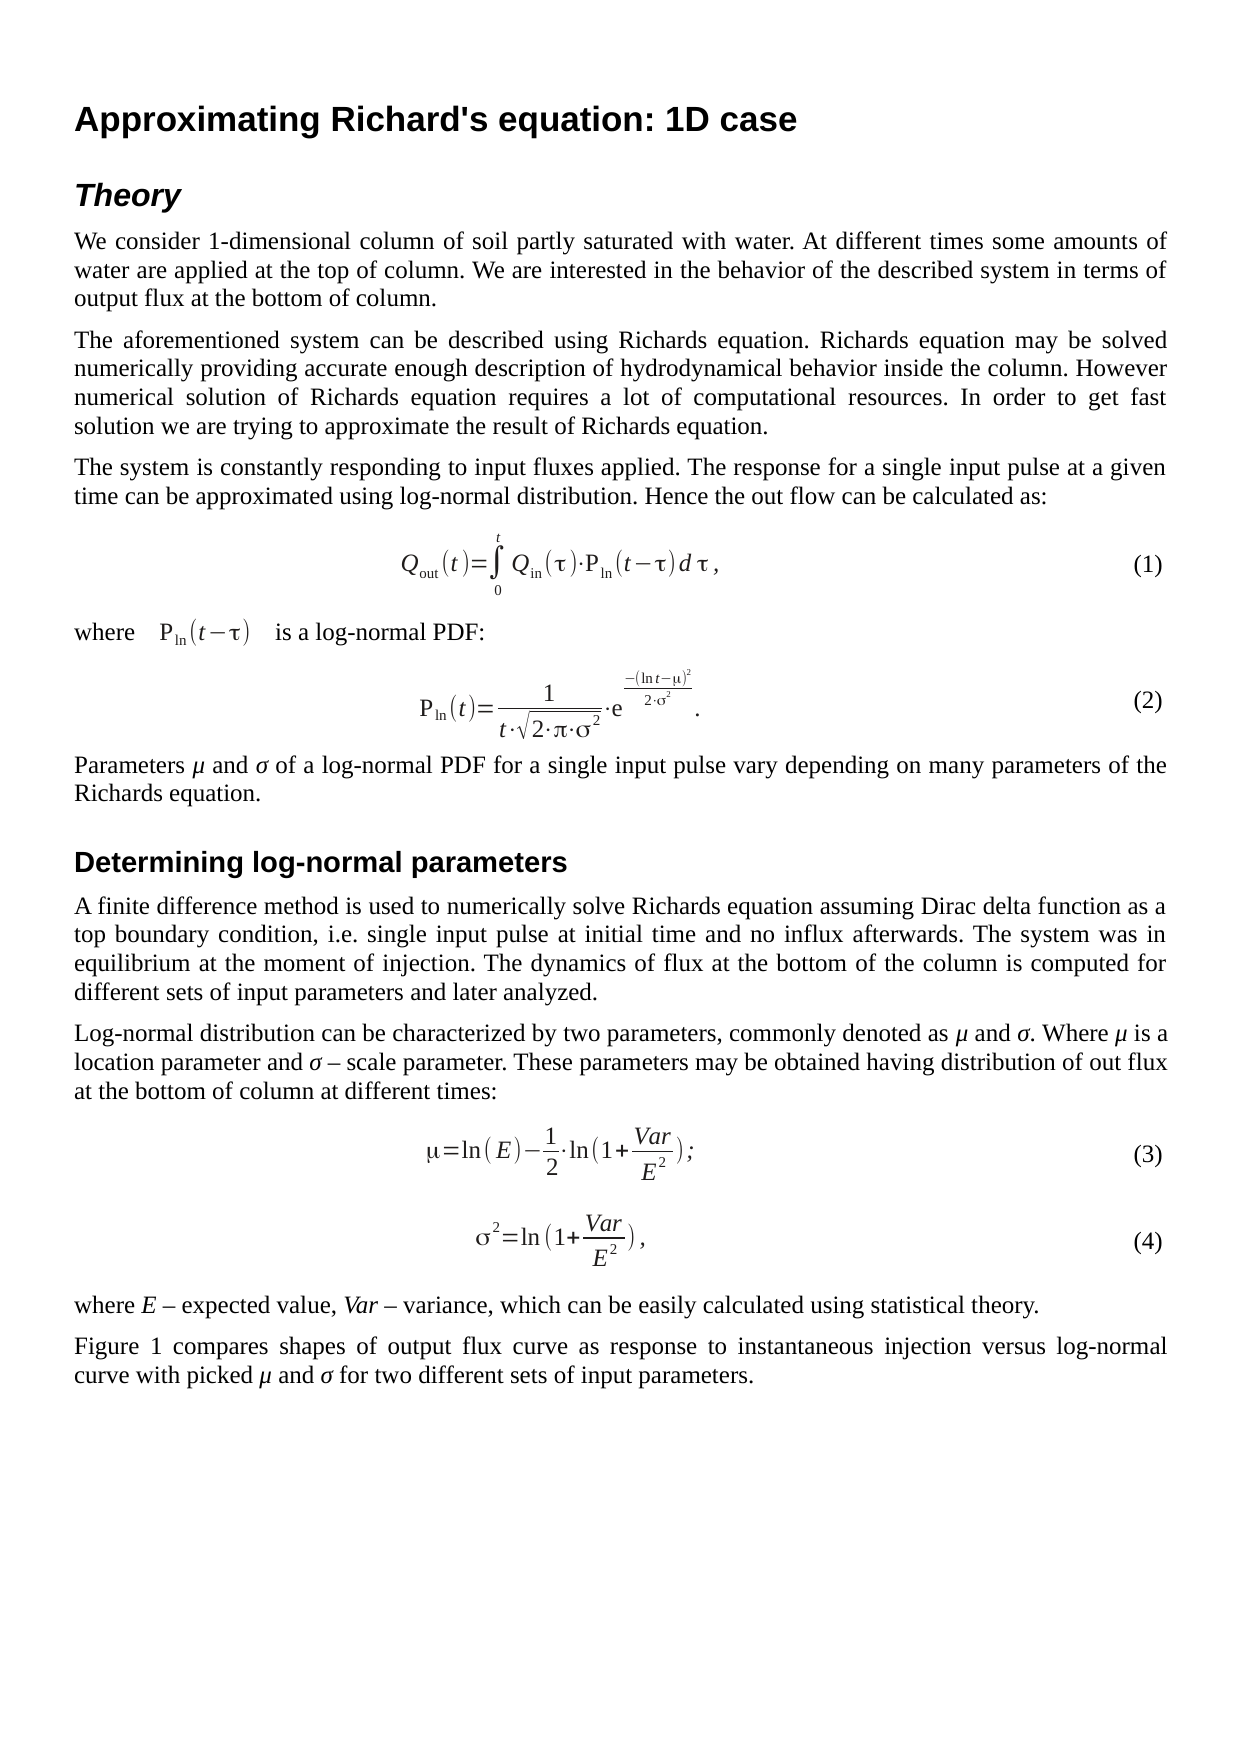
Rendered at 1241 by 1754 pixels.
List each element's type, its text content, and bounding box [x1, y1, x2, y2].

text The aforementioned system can be described using Richards equation. Richards equation may be solved numerically providing accurate enough description of hydrodynamical behavior inside the column. However numerical solution of Richards equation requires a lot of computational resources. In order to get fast solution we are trying to approximate the result of Richards equation. [74, 325, 1168, 440]
text We consider 1-dimensional column of soil partly saturated with water. At different times some amounts of water are applied at the top of column. We are interested in the behavior of the described system in terms of output flux at the bottom of column. [74, 226, 1168, 312]
table_header [74, 1117, 1046, 1203]
text A finite difference method is used to numerically solve Richards equation assuming Dirac delta function as a top boundary condition, i.e. single input pulse at initial time and no influx afterwards. The system was in equilibrium at the moment of injection. The dynamics of flux at the bottom of the column is computed for different sets of input parameters and later analyzed. [74, 891, 1168, 1006]
text where is a log-normal PDF: [74, 617, 1168, 649]
table_header (3) [1046, 1117, 1168, 1203]
table_header (4) [1046, 1204, 1168, 1290]
text Parameters μ and σ of a log-normal PDF for a single input pulse vary depending on many parameters of the Richards equation. [74, 750, 1168, 807]
table_header [74, 522, 1046, 617]
table_header (2) [1046, 662, 1168, 750]
subtitle Approximating Richard's equation: 1D case [74, 99, 1168, 139]
text Figure 1 compares shapes of output flux curve as response to instantaneous injection versus log-normal curve with picked μ and σ for two different sets of input parameters. [74, 1331, 1168, 1389]
text where E – expected value, Var – variance, which can be easily calculated using statistical theory. [74, 1290, 1168, 1319]
table_header [74, 1204, 1046, 1290]
text Log-normal distribution can be characterized by two parameters, commonly denoted as μ and σ. Where μ is a location parameter and σ – scale parameter. These parameters may be obtained having distribution of out flux at the bottom of column at different times: [74, 1018, 1168, 1104]
subtitle Theory [74, 177, 1168, 213]
subtitle Determining log-normal parameters [74, 845, 1168, 878]
table_header (1) [1046, 522, 1168, 617]
table_header [74, 662, 1046, 750]
text The system is constantly responding to input fluxes applied. The response for a single input pulse at a given time can be approximated using log-normal distribution. Hence the out flow can be calculated as: [74, 452, 1168, 510]
